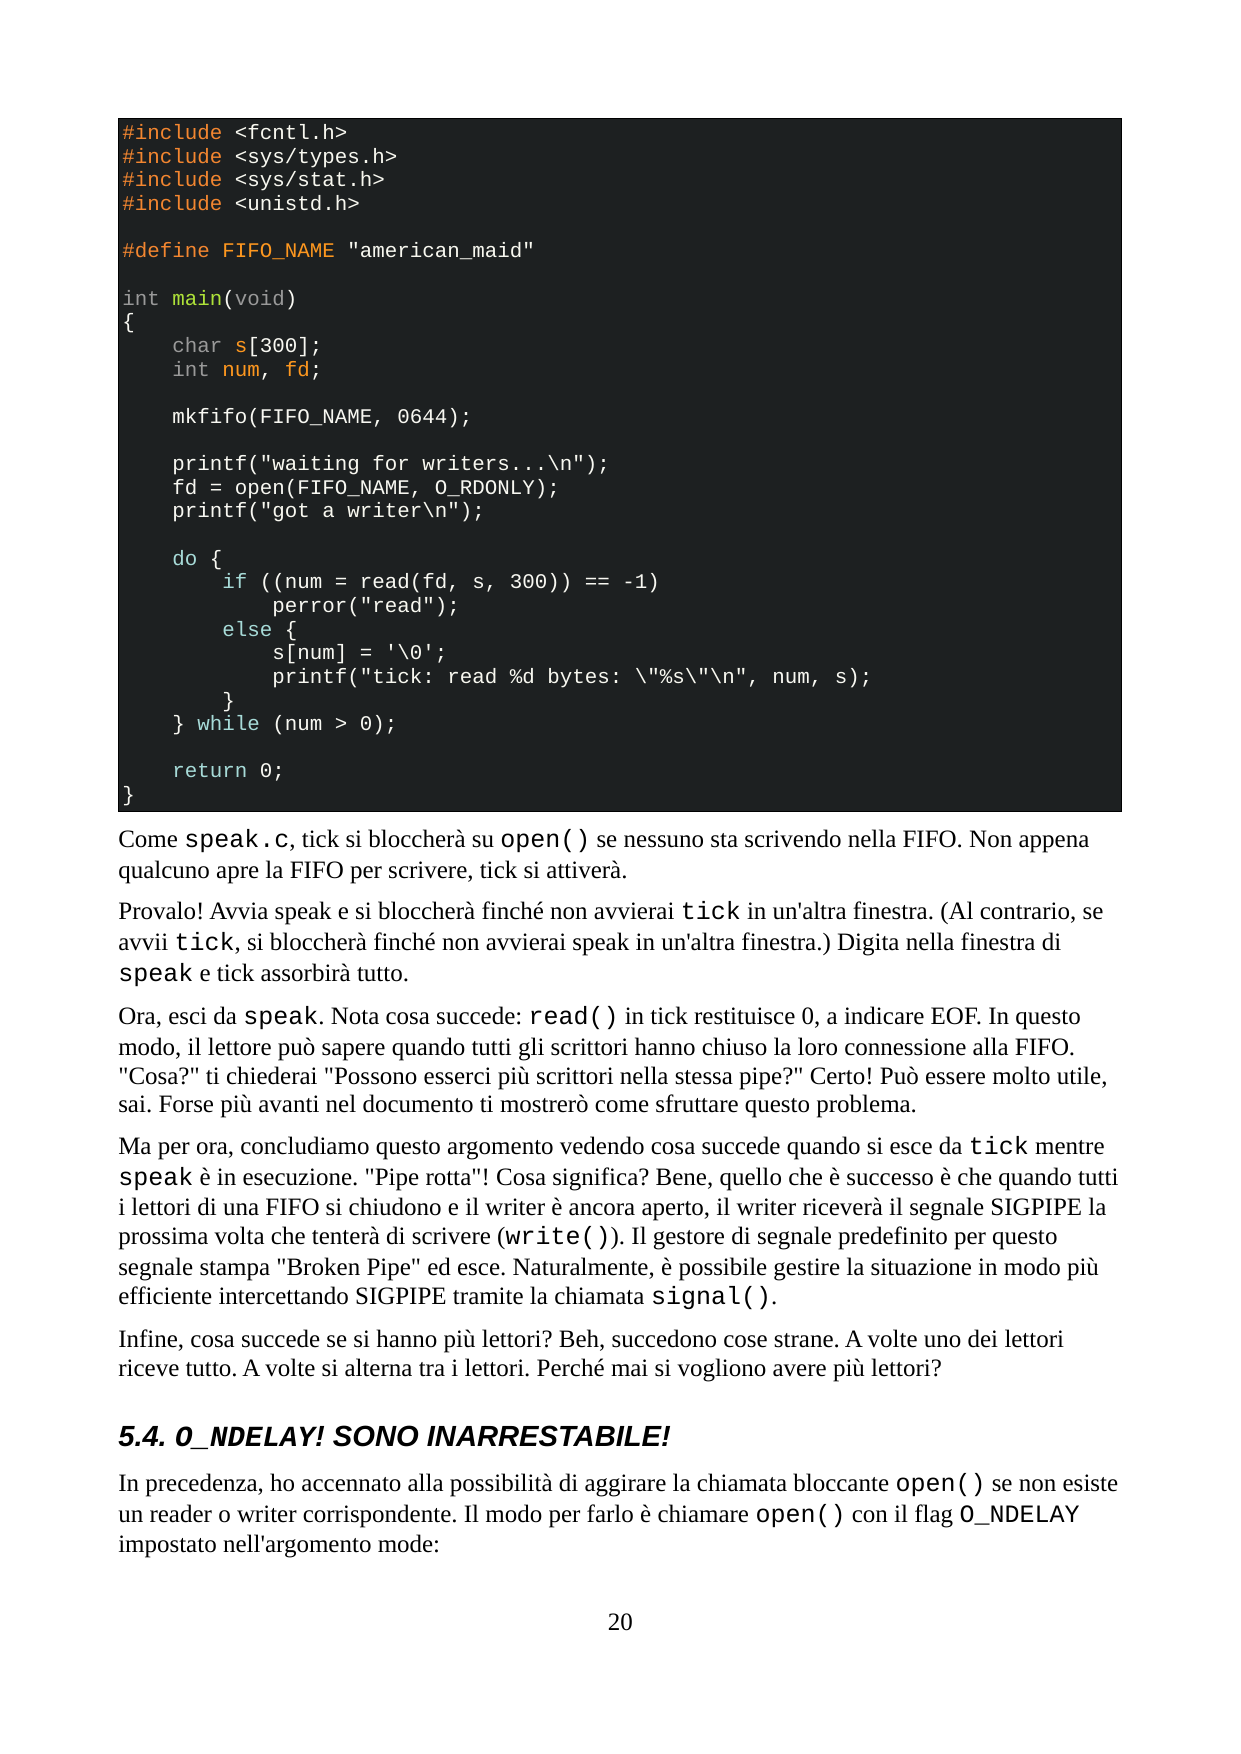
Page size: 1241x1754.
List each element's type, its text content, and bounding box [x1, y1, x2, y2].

text } [119, 780, 1121, 811]
text mkfifo(FIFO_NAME, 0644); [119, 402, 1121, 426]
subtitle O_NDELAY! SONO INARRESTABILE! [118, 1419, 1122, 1455]
text if ((num = read(fd, s, 300)) == -1) [119, 567, 1121, 591]
text char s[300]; [119, 331, 1121, 354]
text #include <sys/stat.h> [119, 165, 1121, 189]
text Come speak.c, tick si bloccherà su open() se nessuno sta scrivendo nella FIFO. Non appena qualcuno apre la FIFO per scrivere, tick si attiverà. [118, 824, 1122, 884]
text #include <fcntl.h> [119, 119, 1121, 142]
text int num, fd; [119, 354, 1121, 378]
text #include <unistd.h> [119, 189, 1121, 213]
text return 0; [119, 757, 1121, 780]
text In precedenza, ho accennato alla possibilità di aggirare la chiamata bloccante open() se non esiste un reader o writer corrispondente. Il modo per farlo è chiamare open() con il flag O_NDELAY impostato nell'argomento mode: [118, 1468, 1122, 1558]
text printf("tick: read %d bytes: \"%s\"\n", num, s); [119, 662, 1121, 686]
text fd = open(FIFO_NAME, O_RDONLY); [119, 473, 1121, 496]
text perror("read"); [119, 591, 1121, 615]
text } [119, 686, 1121, 709]
text Ma per ora, concludiamo questo argomento vedendo cosa succede quando si esce da tick mentre speak è in esecuzione. "Pipe rotta"! Cosa significa? Bene, quello che è successo è che quando tutti i lettori di una FIFO si chiudono e il writer è ancora aperto, il writer riceverà il segnale SIGPIPE la prossima volta che tenterà di scrivere (write()). Il gestore di segnale predefinito per questo segnale stampa "Broken Pipe" ed esce. Naturalmente, è possibile gestire la situazione in modo più efficiente intercettando SIGPIPE tramite la chiamata signal(). [118, 1131, 1122, 1312]
text #include <sys/types.h> [119, 142, 1121, 165]
text int main(void) [119, 284, 1121, 307]
text Provalo! Avvia speak e si bloccherà finché non avvierai tick in un'altra finestra. (Al contrario, se avvii tick, si bloccherà finché non avvierai speak in un'altra finestra.) Digita nella finestra di speak e tick assorbirà tutto. [118, 896, 1122, 989]
text } while (num > 0); [119, 709, 1121, 733]
text #define FIFO_NAME "american_maid" [119, 236, 1121, 260]
text else { [119, 615, 1121, 638]
text Ora, esci da speak. Nota cosa succede: read() in tick restituisce 0, a indicare EOF. In questo modo, il lettore può sapere quando tutti gli scrittori hanno chiuso la loro connessione alla FIFO. "Cosa?" ti chiederai "Possono esserci più scrittori nella stessa pipe?" Certo! Può essere molto utile, sai. Forse più avanti nel documento ti mostrerò come sfruttare questo problema. [118, 1001, 1122, 1118]
text s[num] = '\0'; [119, 638, 1121, 662]
text do { [119, 544, 1121, 567]
text printf("waiting for writers...\n"); [119, 449, 1121, 473]
text Infine, cosa succede se si hanno più lettori? Beh, succedono cose strane. A volte uno dei lettori riceve tutto. A volte si alterna tra i lettori. Perché mai si vogliono avere più lettori? [118, 1324, 1122, 1382]
text printf("got a writer\n"); [119, 496, 1121, 520]
text { [119, 307, 1121, 331]
